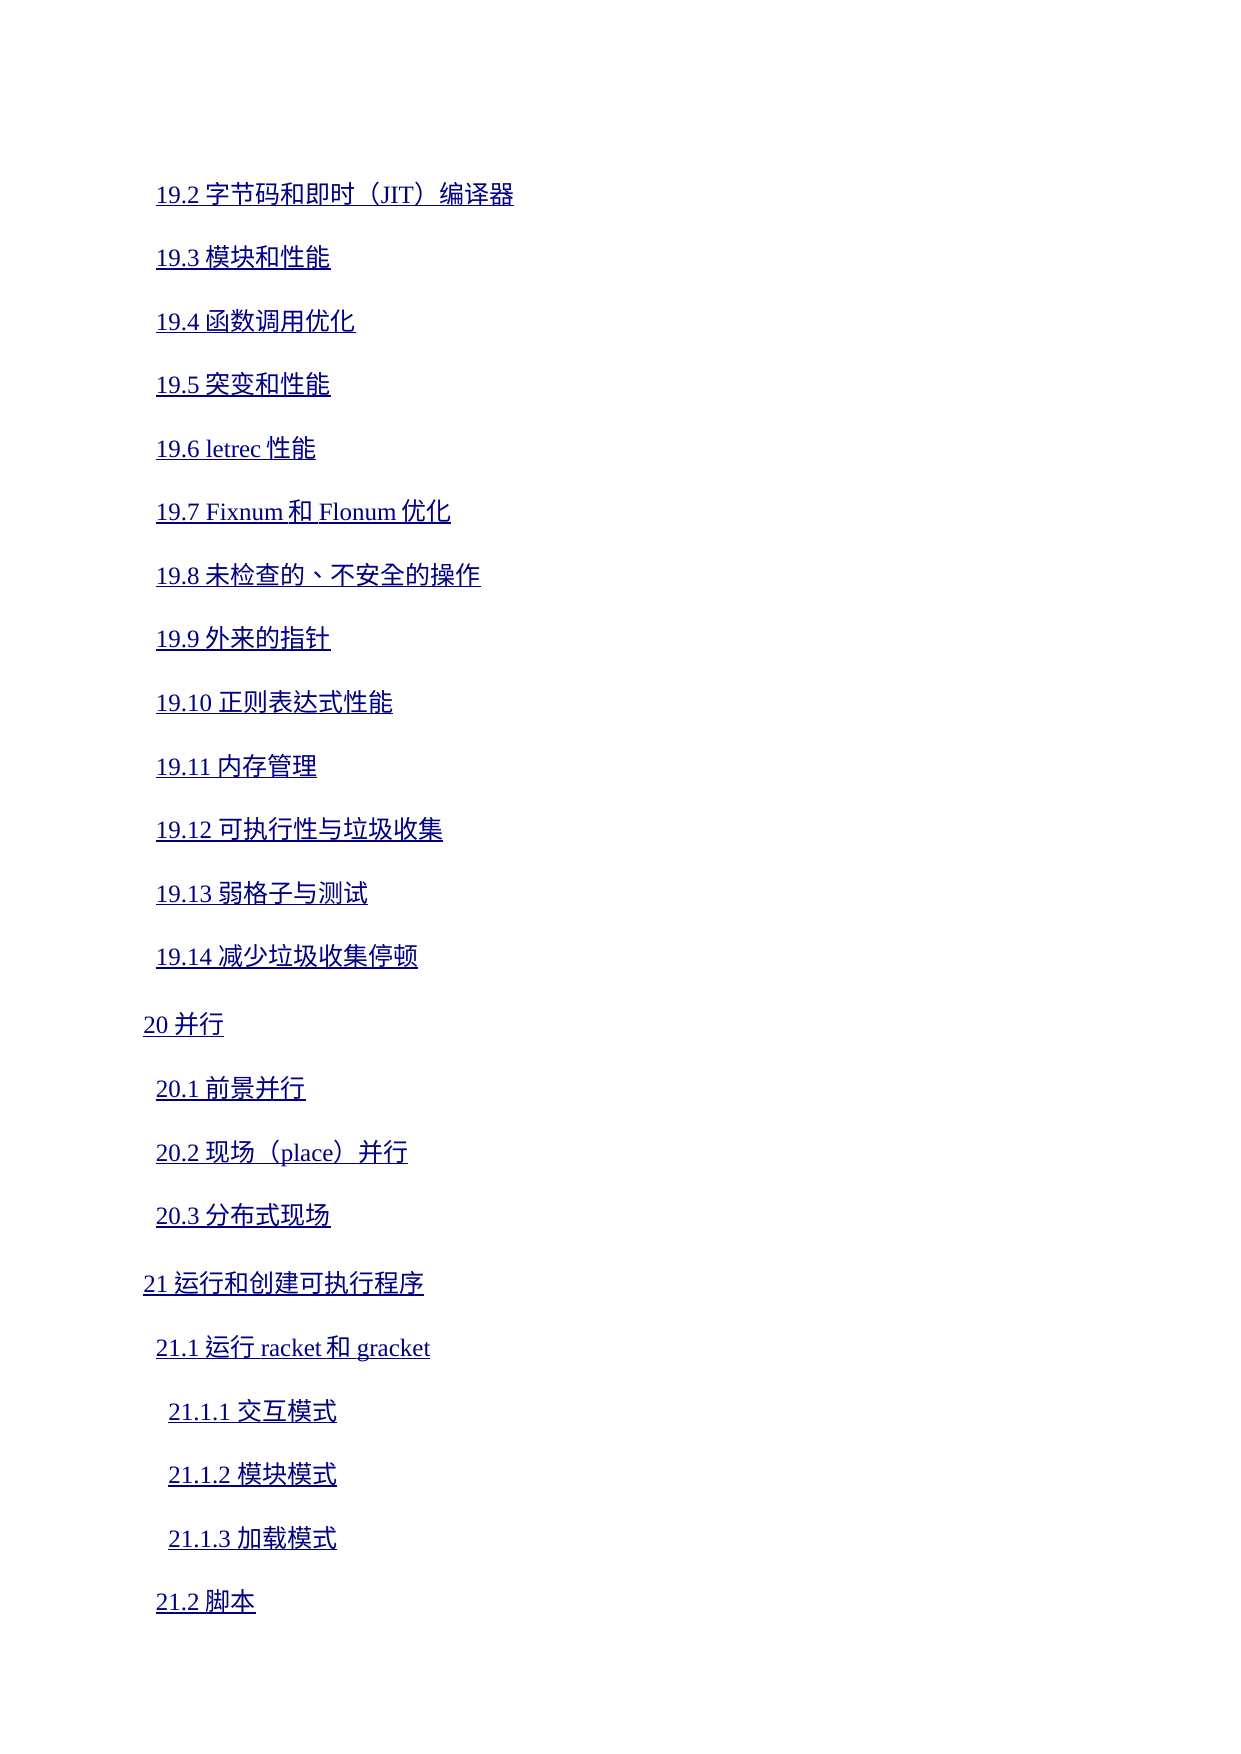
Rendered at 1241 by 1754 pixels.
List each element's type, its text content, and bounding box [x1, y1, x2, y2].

table_cell 19.6 letrec性能 [118, 431, 908, 494]
table_cell 21.1 运行racket和gracket [118, 1330, 908, 1393]
table_cell [118, 1261, 908, 1266]
table_cell 19.4 函数调用优化 [118, 304, 908, 367]
table_cell 19.2 字节码和即时（JIT）编译器 [118, 176, 908, 240]
table_cell 19.14 减少垃圾收集停顿 [118, 939, 908, 1002]
table_cell 21 运行和创建可执行程序 [118, 1266, 908, 1330]
table_cell 19.11 内存管理 [118, 748, 908, 812]
table_cell 20 并行 [118, 1007, 908, 1071]
table_cell [118, 118, 908, 176]
table_cell 19.7 Fixnum和Flonum优化 [118, 494, 908, 558]
table_cell 20.2 现场（place）并行 [118, 1134, 908, 1198]
table_cell 20.3 分布式现场 [118, 1198, 908, 1261]
table_cell 20.1 前景并行 [118, 1071, 908, 1134]
table_cell 21.1.3 加载模式 [118, 1520, 908, 1584]
table_cell 19.8 未检查的、不安全的操作 [118, 558, 908, 621]
table_cell 21.1.2 模块模式 [118, 1457, 908, 1520]
table_cell 19.3 模块和性能 [118, 240, 908, 303]
table_cell 21.2 脚本 [118, 1584, 908, 1618]
table_cell 19.13 弱格子与测试 [118, 875, 908, 939]
table_cell 19.5 突变和性能 [118, 367, 908, 431]
table_cell 19.9 外来的指针 [118, 621, 908, 685]
table_cell 21.1.1 交互模式 [118, 1393, 908, 1457]
table_cell [118, 1003, 908, 1007]
table_cell 19.12 可执行性与垃圾收集 [118, 812, 908, 875]
table_cell 19.10 正则表达式性能 [118, 685, 908, 748]
